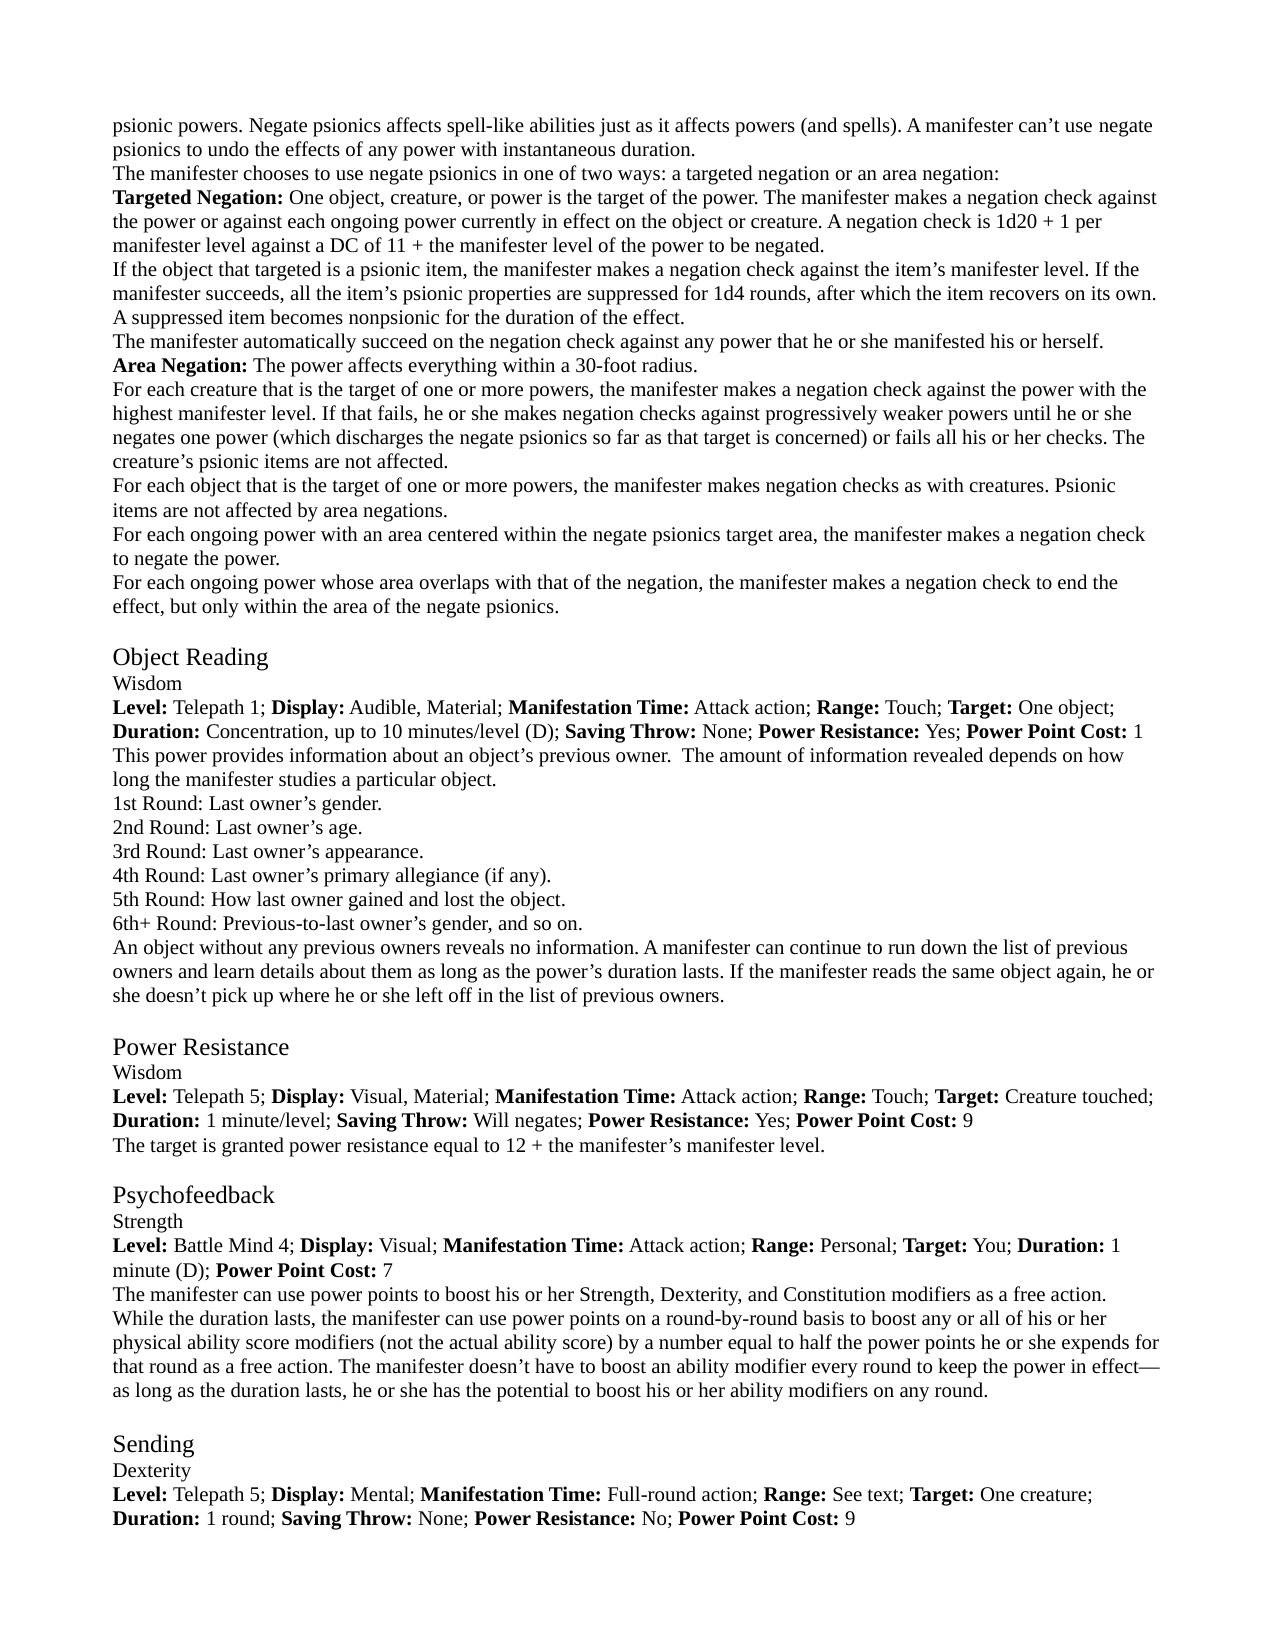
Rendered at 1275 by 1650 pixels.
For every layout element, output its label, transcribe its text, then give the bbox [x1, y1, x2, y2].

text The manifester can use power points to boost his or her Strength, Dexterity, and Constitution modifiers as a free action. While the duration lasts, the manifester can use power points on a round-by-round basis to boost any or all of his or her physical ability score modifiers (not the actual ability score) by a number equal to half the power points he or she expends for that round as a free action. The manifester doesn’t have to boost an ability modifier every round to keep the power in effect—as long as the duration lasts, he or she has the potential to boost his or her ability modifiers on any round. [112, 1282, 1162, 1402]
text An object without any previous owners reveals no information. A manifester can continue to run down the list of previous owners and learn details about them as long as the power’s duration lasts. If the manifester reads the same object again, he or she doesn’t pick up where he or she left off in the list of previous owners. [112, 935, 1162, 1007]
text 3rd Round: Last owner’s appearance. [112, 839, 1162, 863]
text This power provides information about an object’s previous owner. The amount of information revealed depends on how long the manifester studies a particular object. [112, 743, 1162, 791]
subtitle Dexterity [112, 1458, 1162, 1482]
text Level: Telepath 5; Display: Visual, Material; Manifestation Time: Attack action; Range: Touch; Target: Creature touched; Duration: 1 minute/level; Saving Throw: Will negates; Power Resistance: Yes; Power Point Cost: 9 [112, 1084, 1162, 1132]
text Level: Telepath 5; Display: Mental; Manifestation Time: Full-round action; Range: See text; Target: One creature; Duration: 1 round; Saving Throw: None; Power Resistance: No; Power Point Cost: 9 [112, 1482, 1162, 1530]
subtitle Strength [112, 1209, 1162, 1233]
text Sending [112, 1429, 1162, 1458]
subtitle Wisdom [112, 671, 1162, 695]
subtitle Power Resistance [112, 1032, 1162, 1060]
text The manifester chooses to use negate psionics in one of two ways: a targeted negation or an area negation: [112, 161, 1162, 185]
subtitle Psychofeedback [112, 1181, 1162, 1209]
text 6th+ Round: Previous-to-last owner’s gender, and so on. [112, 911, 1162, 935]
text 4th Round: Last owner’s primary allegiance (if any). [112, 863, 1162, 887]
text If the object that targeted is a psionic item, the manifester makes a negation check against the item’s manifester level. If the manifester succeeds, all the item’s psionic properties are suppressed for 1d4 rounds, after which the item recovers on its own. A suppressed item becomes nonpsionic for the duration of the effect. [112, 257, 1162, 329]
text Level: Telepath 1; Display: Audible, Material; Manifestation Time: Attack action; Range: Touch; Target: One object; Duration: Concentration, up to 10 minutes/level (D); Saving Throw: None; Power Resistance: Yes; Power Point Cost: 1 [112, 695, 1162, 743]
text For each ongoing power whose area overlaps with that of the negation, the manifester makes a negation check to end the effect, but only within the area of the negate psionics. [112, 570, 1162, 618]
text Level: Battle Mind 4; Display: Visual; Manifestation Time: Attack action; Range: Personal; Target: You; Duration: 1 minute (D); Power Point Cost: 7 [112, 1233, 1162, 1282]
subtitle Object Reading [112, 642, 1162, 671]
text 5th Round: How last owner gained and lost the object. [112, 887, 1162, 911]
text Targeted Negation: One object, creature, or power is the target of the power. The manifester makes a negation check against the power or against each ongoing power currently in effect on the object or creature. A negation check is 1d20 + 1 per manifester level against a DC of 11 + the manifester level of the power to be negated. [112, 185, 1162, 257]
text psionic powers. Negate psionics affects spell-like abilities just as it affects powers (and spells). A manifester can’t use negate psionics to undo the effects of any power with instantaneous duration. [112, 112, 1162, 161]
text For each object that is the target of one or more powers, the manifester makes negation checks as with creatures. Psionic items are not affected by area negations. [112, 473, 1162, 522]
text The target is granted power resistance equal to 12 + the manifester’s manifester level. [112, 1132, 1162, 1157]
text 1st Round: Last owner’s gender. [112, 791, 1162, 815]
text For each creature that is the target of one or more powers, the manifester makes a negation check against the power with the highest manifester level. If that fails, he or she makes negation checks against progressively weaker powers until he or she negates one power (which discharges the negate psionics so far as that target is concerned) or fails all his or her checks. The creature’s psionic items are not affected. [112, 377, 1162, 473]
subtitle Wisdom [112, 1060, 1162, 1084]
text Area Negation: The power affects everything within a 30-foot radius. [112, 353, 1162, 377]
text 2nd Round: Last owner’s age. [112, 815, 1162, 839]
text For each ongoing power with an area centered within the negate psionics target area, the manifester makes a negation check to negate the power. [112, 522, 1162, 570]
text The manifester automatically succeed on the negation check against any power that he or she manifested his or herself. [112, 329, 1162, 353]
